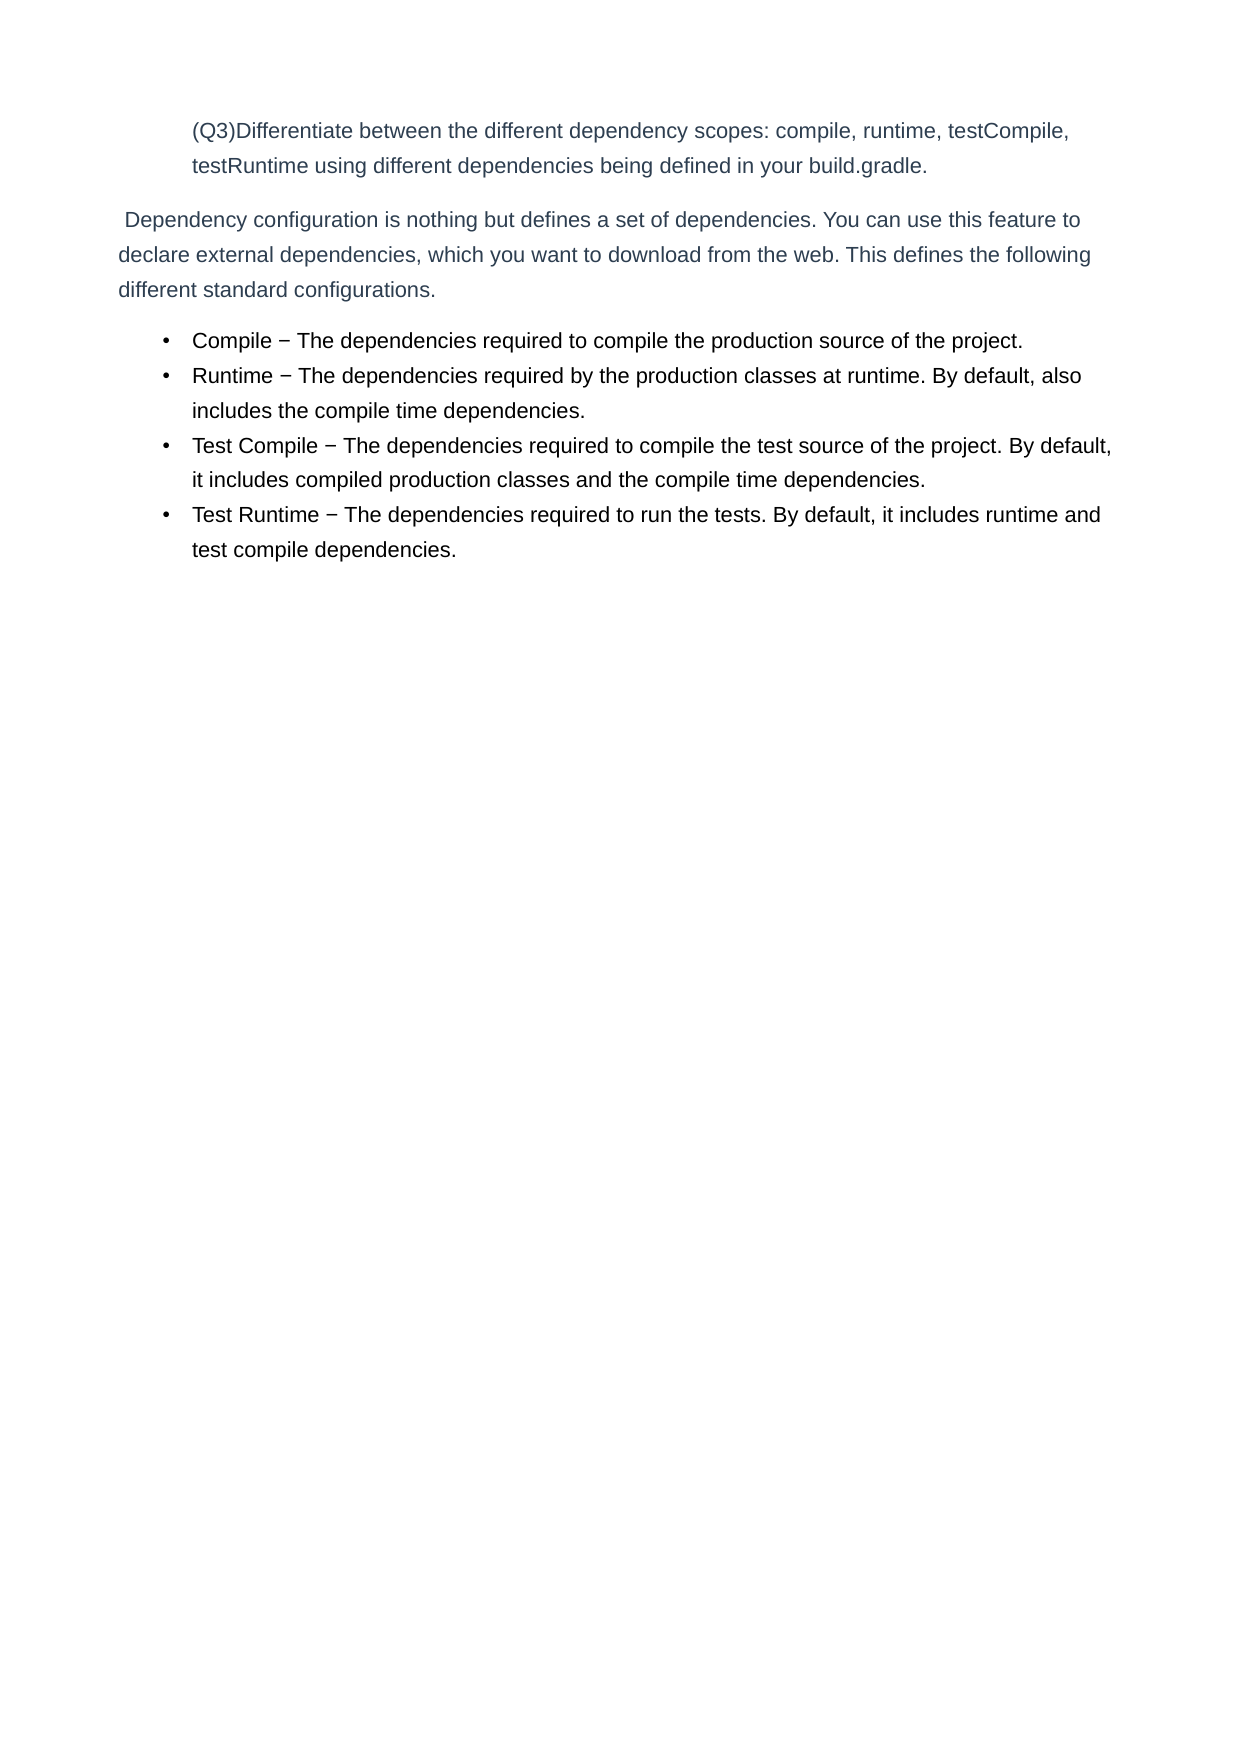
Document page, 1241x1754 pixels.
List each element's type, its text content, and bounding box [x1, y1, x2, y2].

list Runtime − The dependencies required by the production classes at runtime. By default, also includes the compile time dependencies. [162, 363, 1122, 423]
list Compile − The dependencies required to compile the production source of the project. [162, 328, 1122, 354]
list Test Compile − The dependencies required to compile the test source of the project. By default, it includes compiled production classes and the compile time dependencies. [162, 432, 1122, 492]
text Dependency configuration is nothing but defines a set of dependencies. You can use this feature to declare external dependencies, which you want to download from the web. This defines the following different standard configurations. [118, 204, 1122, 302]
list Test Runtime − The dependencies required to run the tests. By default, it includes runtime and test compile dependencies. [162, 502, 1122, 562]
list (Q3)Differentiate between the different dependency scopes: compile, runtime, testCompile, testRuntime using different dependencies being defined in your build.gradle. [162, 118, 1122, 178]
